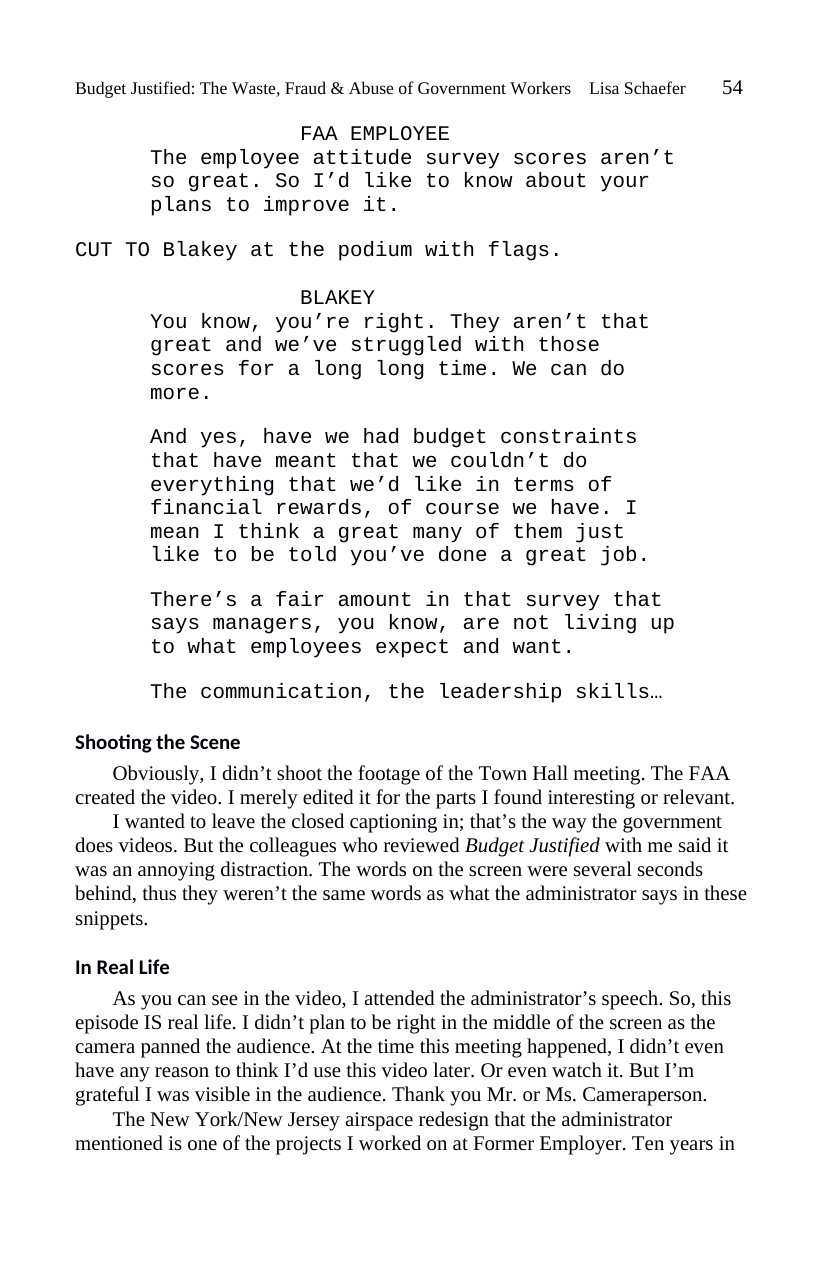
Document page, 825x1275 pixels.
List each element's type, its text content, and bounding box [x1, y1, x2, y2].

text The communication, the leadership skills… [150, 681, 675, 704]
text And yes, have we had budget constraints that have meant that we couldn’t do everything that we’d like in terms of financial rewards, of course we have. I mean I think a great many of them just like to be told you’ve done a great job. [150, 426, 675, 568]
text There’s a fair amount in that survey that says managers, you know, are not living up to what employees expect and want. [150, 589, 675, 660]
text BLAKEY [75, 287, 750, 311]
text The New York/New Jersey airspace redesign that the administrator mentioned is one of the projects I worked on at Former Employer. Ten years in [75, 1106, 750, 1154]
text CUT TO Blakey at the podium with flags. [75, 238, 750, 262]
text The employee attitude survey scores aren’t so great. So I’d like to know about your plans to improve it. [150, 147, 675, 218]
text I wanted to leave the closed captioning in; that’s the way the government does videos. But the colleagues who reviewed Budget Justified with me said it was an annoying distraction. The words on the screen were several seconds behind, thus they weren’t the same words as what the administrator says in these snippets. [75, 809, 750, 929]
subtitle In Real Life [75, 954, 750, 980]
text As you can see in the video, I attended the administrator’s speech. So, this episode IS real life. I didn’t plan to be right in the middle of the screen as the camera panned the audience. At the time this meeting happened, I didn’t even have any reason to think I’d use this video later. Or even watch it. But I’m grateful I was visible in the audience. Thank you Mr. or Ms. Cameraperson. [75, 986, 750, 1106]
text Obviously, I didn’t shoot the footage of the Town Hall meeting. The FAA created the video. I merely edited it for the parts I found interesting or relevant. [75, 761, 750, 809]
subtitle Shooting the Scene [75, 729, 750, 755]
text You know, you’re right. They aren’t that great and we’ve struggled with those scores for a long long time. We can do more. [150, 311, 675, 405]
text FAA EMPLOYEE [75, 123, 750, 147]
